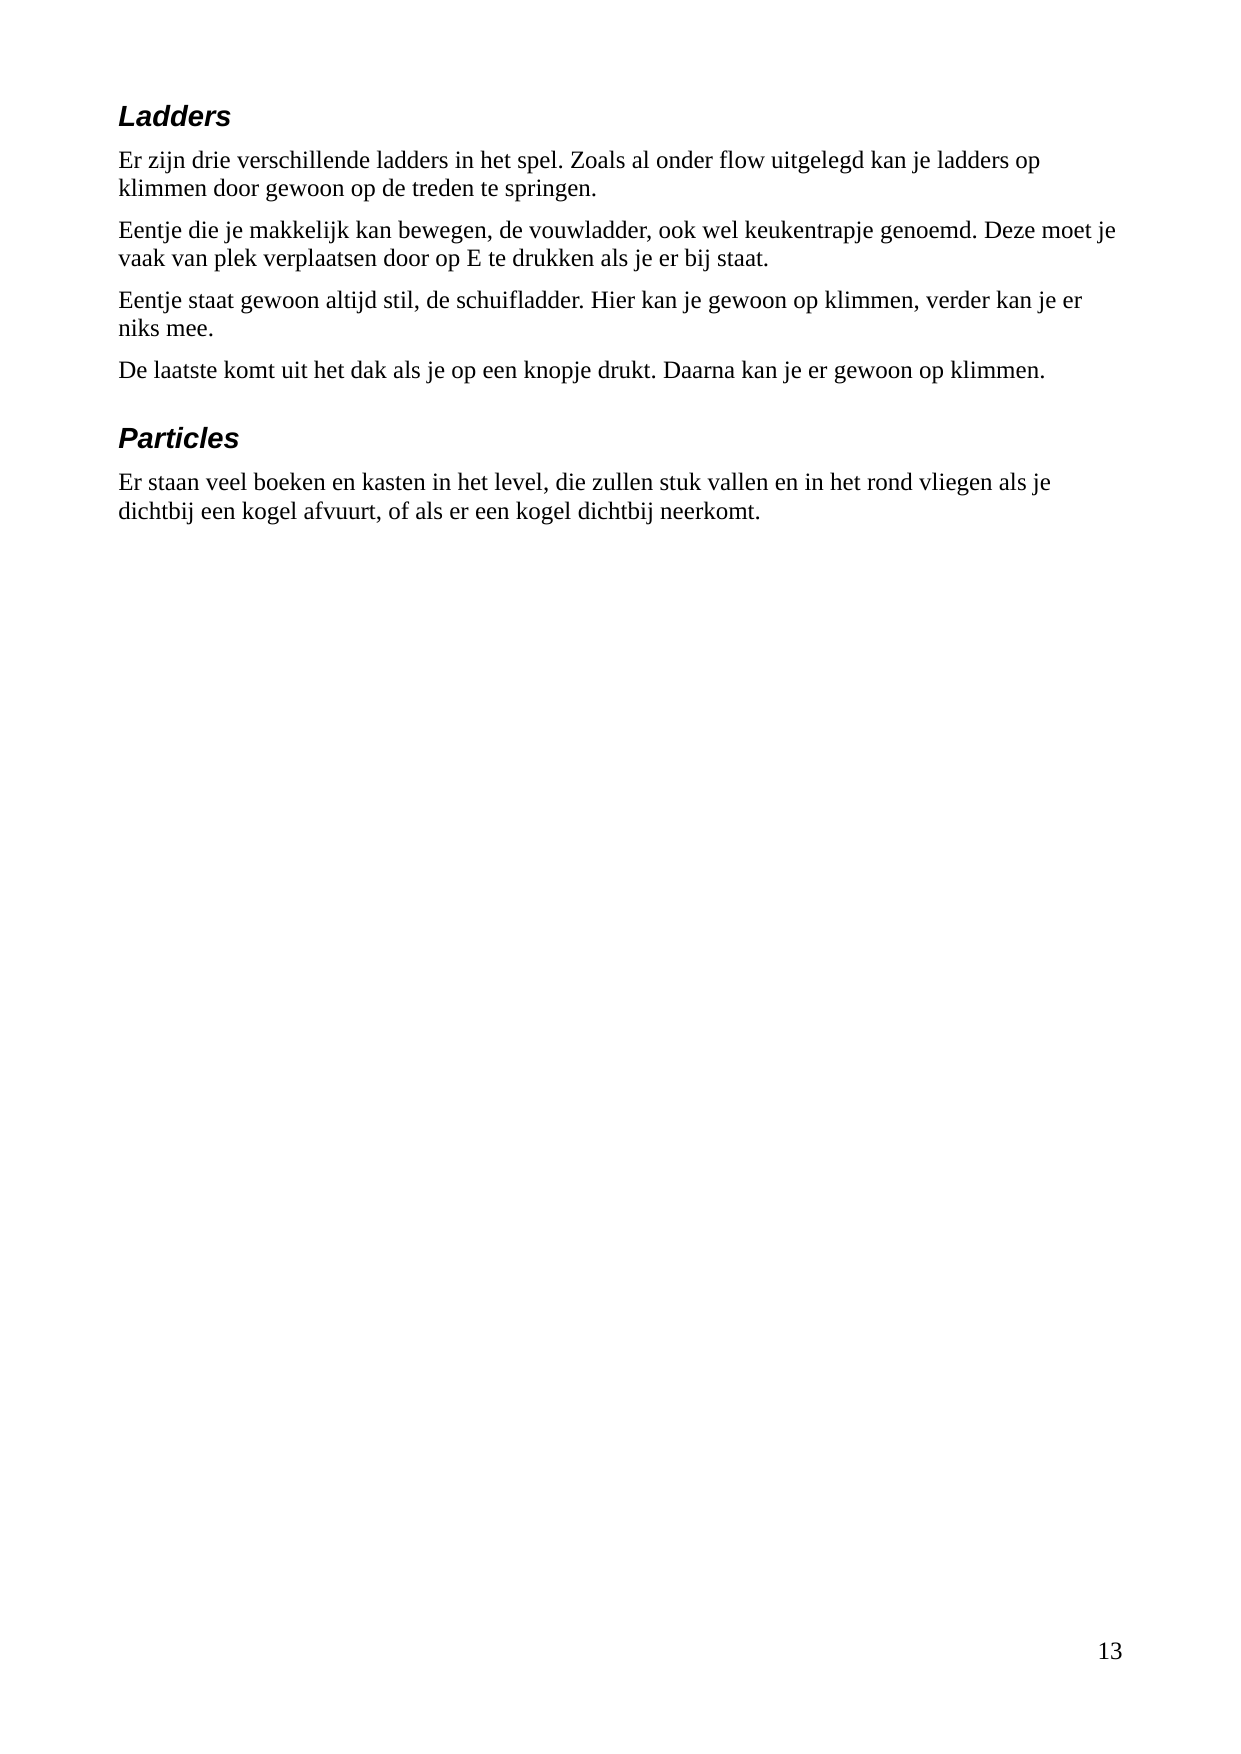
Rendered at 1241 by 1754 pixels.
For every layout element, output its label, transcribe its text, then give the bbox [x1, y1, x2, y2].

text Er staan veel boeken en kasten in het level, die zullen stuk vallen en in het rond vliegen als je dichtbij een kogel afvuurt, of als er een kogel dichtbij neerkomt. [118, 467, 1122, 524]
text Eentje die je makkelijk kan bewegen, de vouwladder, ook wel keukentrapje genoemd. Deze moet je vaak van plek verplaatsen door op E te drukken als je er bij staat. [118, 215, 1122, 272]
text Eentje staat gewoon altijd stil, de schuifladder. Hier kan je gewoon op klimmen, verder kan je er niks mee. [118, 285, 1122, 342]
text De laatste komt uit het dak als je op een knopje drukt. Daarna kan je er gewoon op klimmen. [118, 355, 1122, 383]
subtitle Ladders [118, 99, 1122, 132]
text Er zijn drie verschillende ladders in het spel. Zoals al onder flow uitgelegd kan je ladders op klimmen door gewoon op de treden te springen. [118, 145, 1122, 202]
subtitle Particles [118, 421, 1122, 454]
